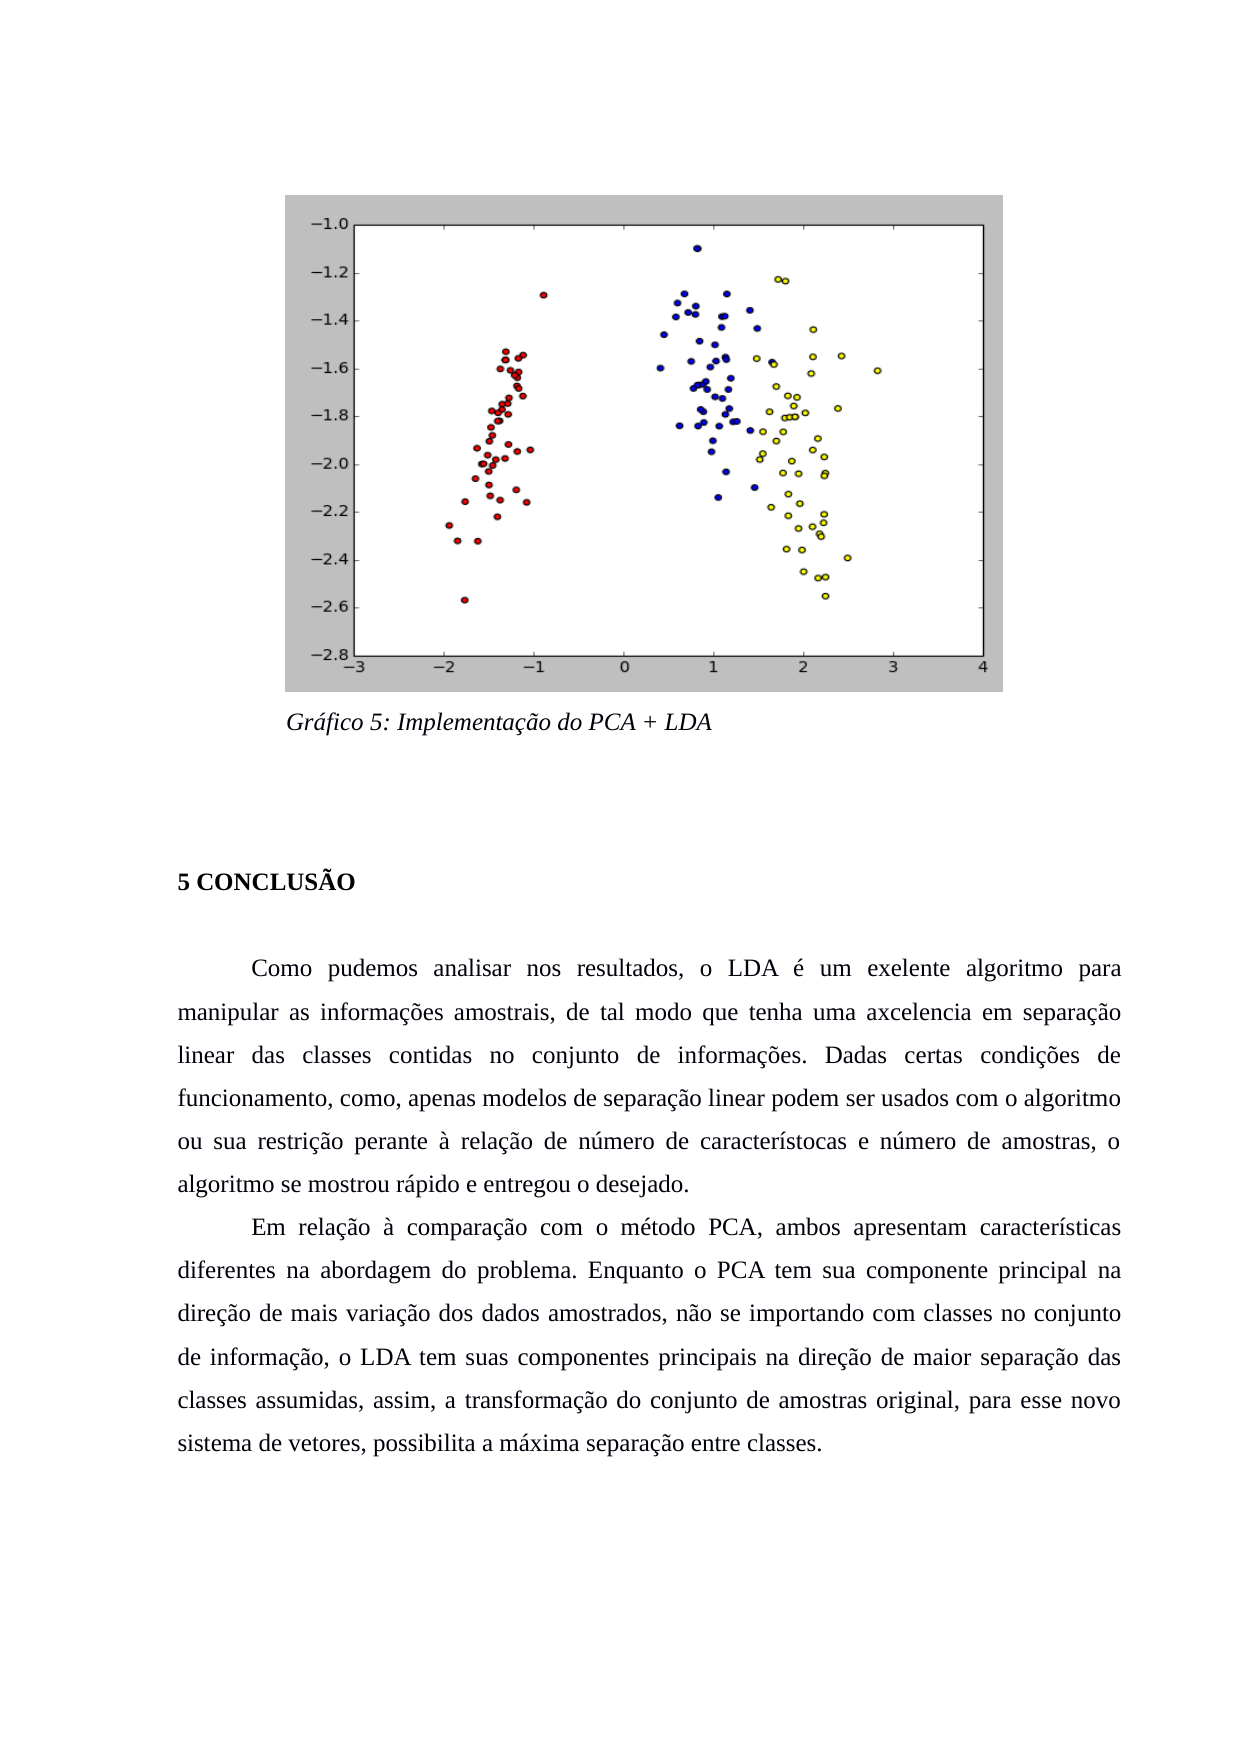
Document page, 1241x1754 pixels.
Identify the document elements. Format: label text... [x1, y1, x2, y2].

picture [285, 195, 1003, 692]
subtitle 5 Conclusão [177, 867, 1122, 896]
text Como pudemos analisar nos resultados, o LDA é um exelente algoritmo para manipular as informações amostrais, de tal modo que tenha uma axcelencia em separação linear das classes contidas no conjunto de informações. Dadas certas condições de funcionamento, como, apenas modelos de separação linear podem ser usados com o algoritmo ou sua restrição perante à relação de número de característocas e número de amostras, o algoritmo se mostrou rápido e entregou o desejado. [177, 953, 1122, 1198]
text Em relação à comparação com o método PCA, ambos apresentam características diferentes na abordagem do problema. Enquanto o PCA tem sua componente principal na direção de mais variação dos dados amostrados, não se importando com classes no conjunto de informação, o LDA tem suas componentes principais na direção de maior separação das classes assumidas, assim, a transformação do conjunto de amostras original, para esse novo sistema de vetores, possibilita a máxima separação entre classes. [177, 1212, 1122, 1457]
text Gráfico 5: Implementação do PCA + LDA [286, 692, 1003, 735]
